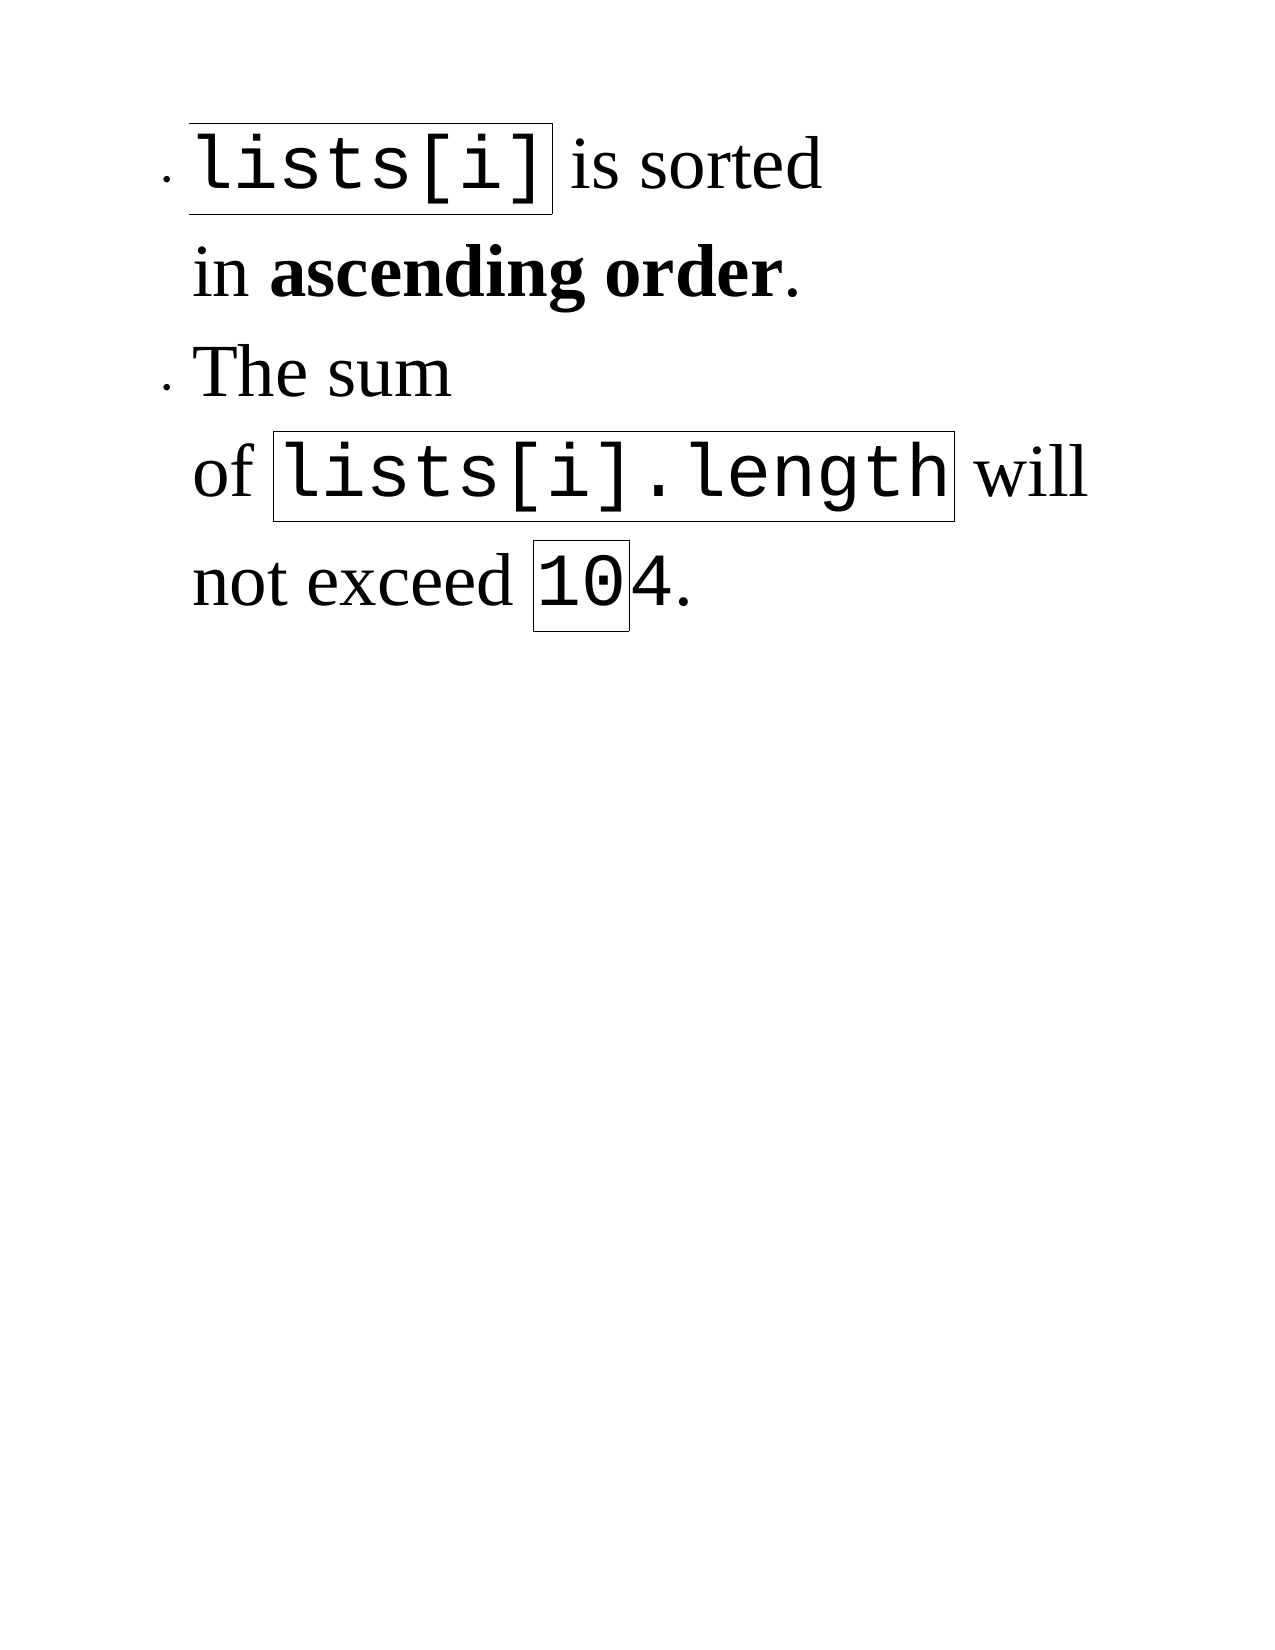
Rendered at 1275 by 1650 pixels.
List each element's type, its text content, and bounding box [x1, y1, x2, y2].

list The sum of lists[i].length will not exceed 104. [162, 326, 1157, 631]
list lists[i] is sorted in ascending order. [162, 118, 1157, 313]
